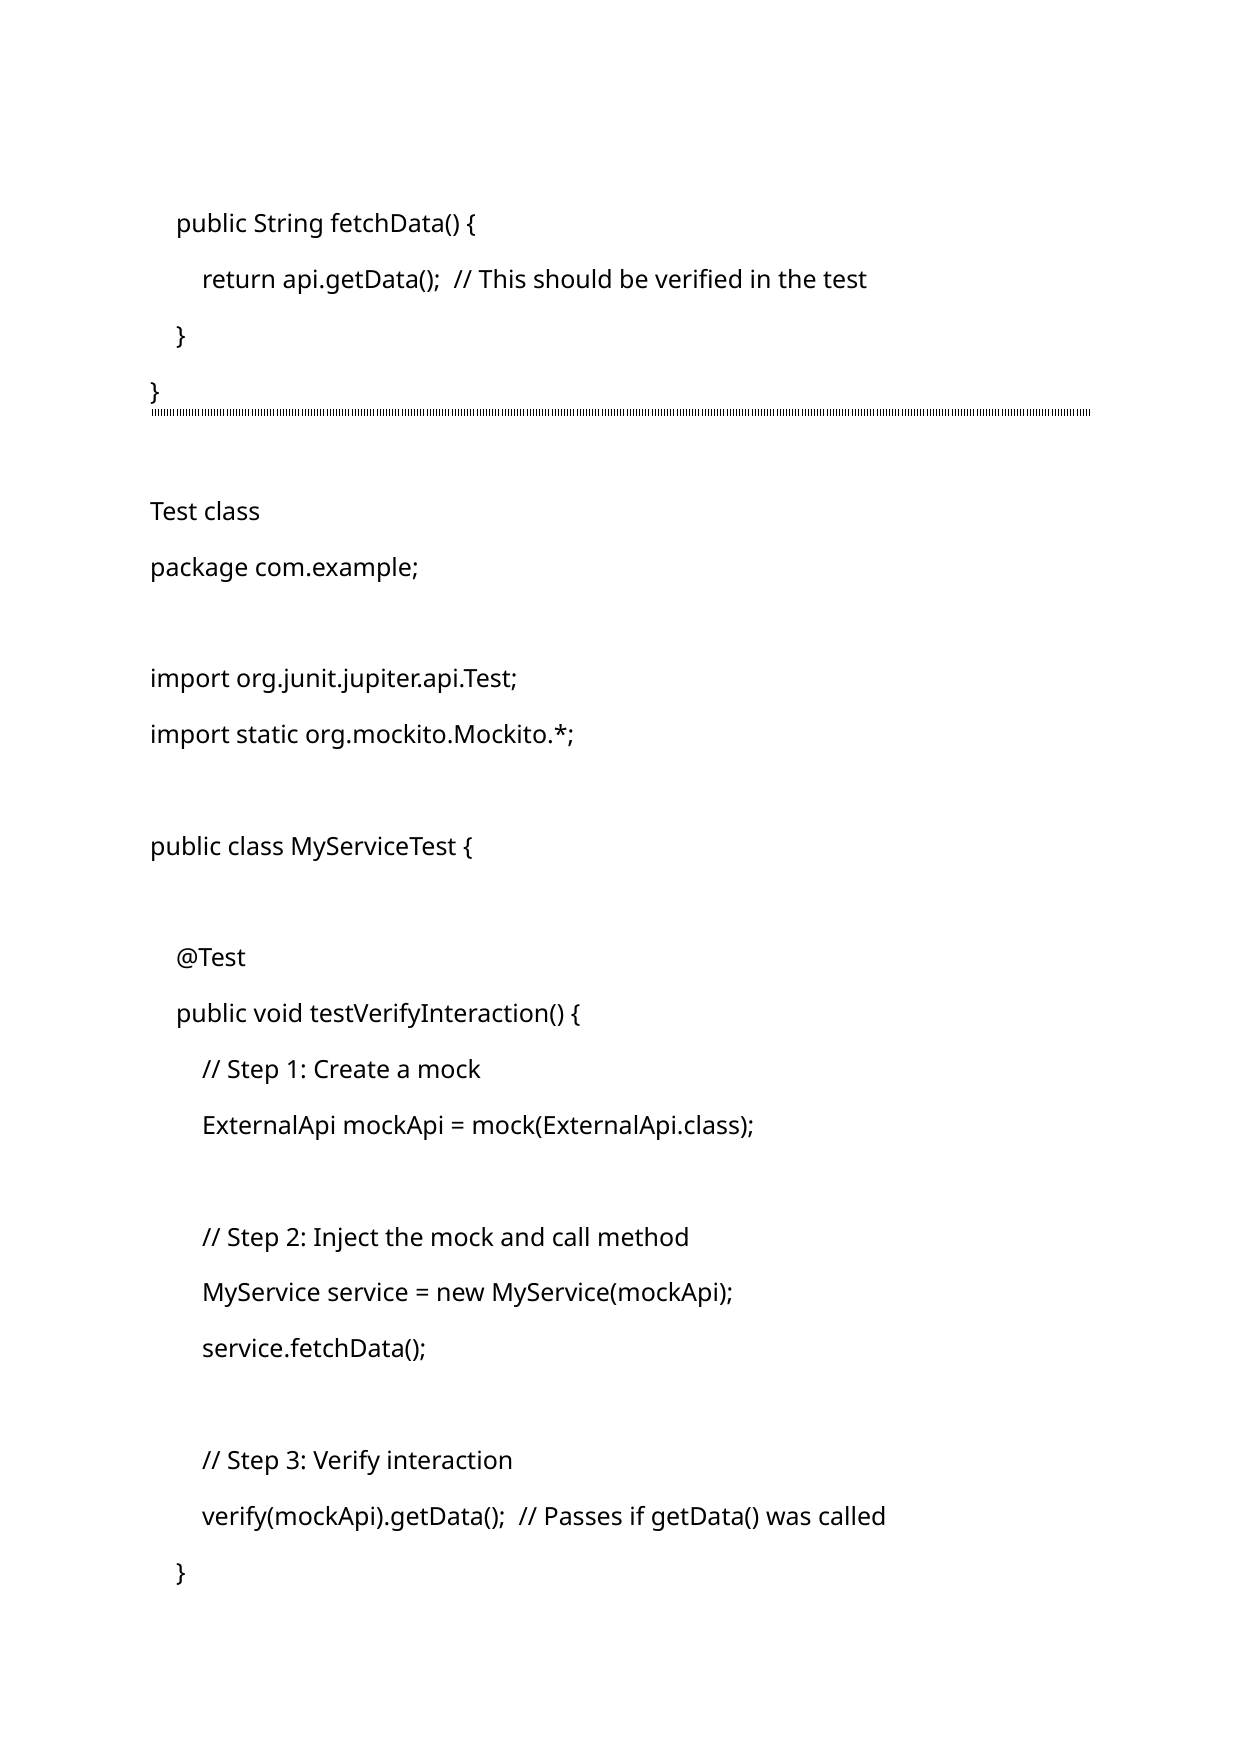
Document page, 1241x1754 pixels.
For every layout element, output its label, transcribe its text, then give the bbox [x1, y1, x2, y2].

text public class MyServiceTest { [150, 828, 1090, 862]
text import static org.mockito.Mockito.*; [150, 717, 1090, 751]
text // Step 3: Verify interaction [150, 1442, 1090, 1477]
text verify(mockApi).getData(); // Passes if getData() was called [150, 1498, 1090, 1532]
text } [150, 317, 1090, 352]
text Test class [150, 493, 1090, 527]
text } [150, 373, 1090, 416]
text public String fetchData() { [150, 206, 1090, 240]
text package com.example; [150, 549, 1090, 583]
text // Step 1: Create a mock [150, 1052, 1090, 1086]
text MyService service = new MyService(mockApi); [150, 1275, 1090, 1309]
text return api.getData(); // This should be verified in the test [150, 262, 1090, 296]
text } [150, 1554, 1090, 1588]
text import org.junit.jupiter.api.Test; [150, 661, 1090, 695]
text public void testVerifyInteraction() { [150, 996, 1090, 1030]
text @Test [150, 940, 1090, 974]
text ExternalApi mockApi = mock(ExternalApi.class); [150, 1107, 1090, 1142]
text service.fetchData(); [150, 1331, 1090, 1365]
text // Step 2: Inject the mock and call method [150, 1219, 1090, 1253]
